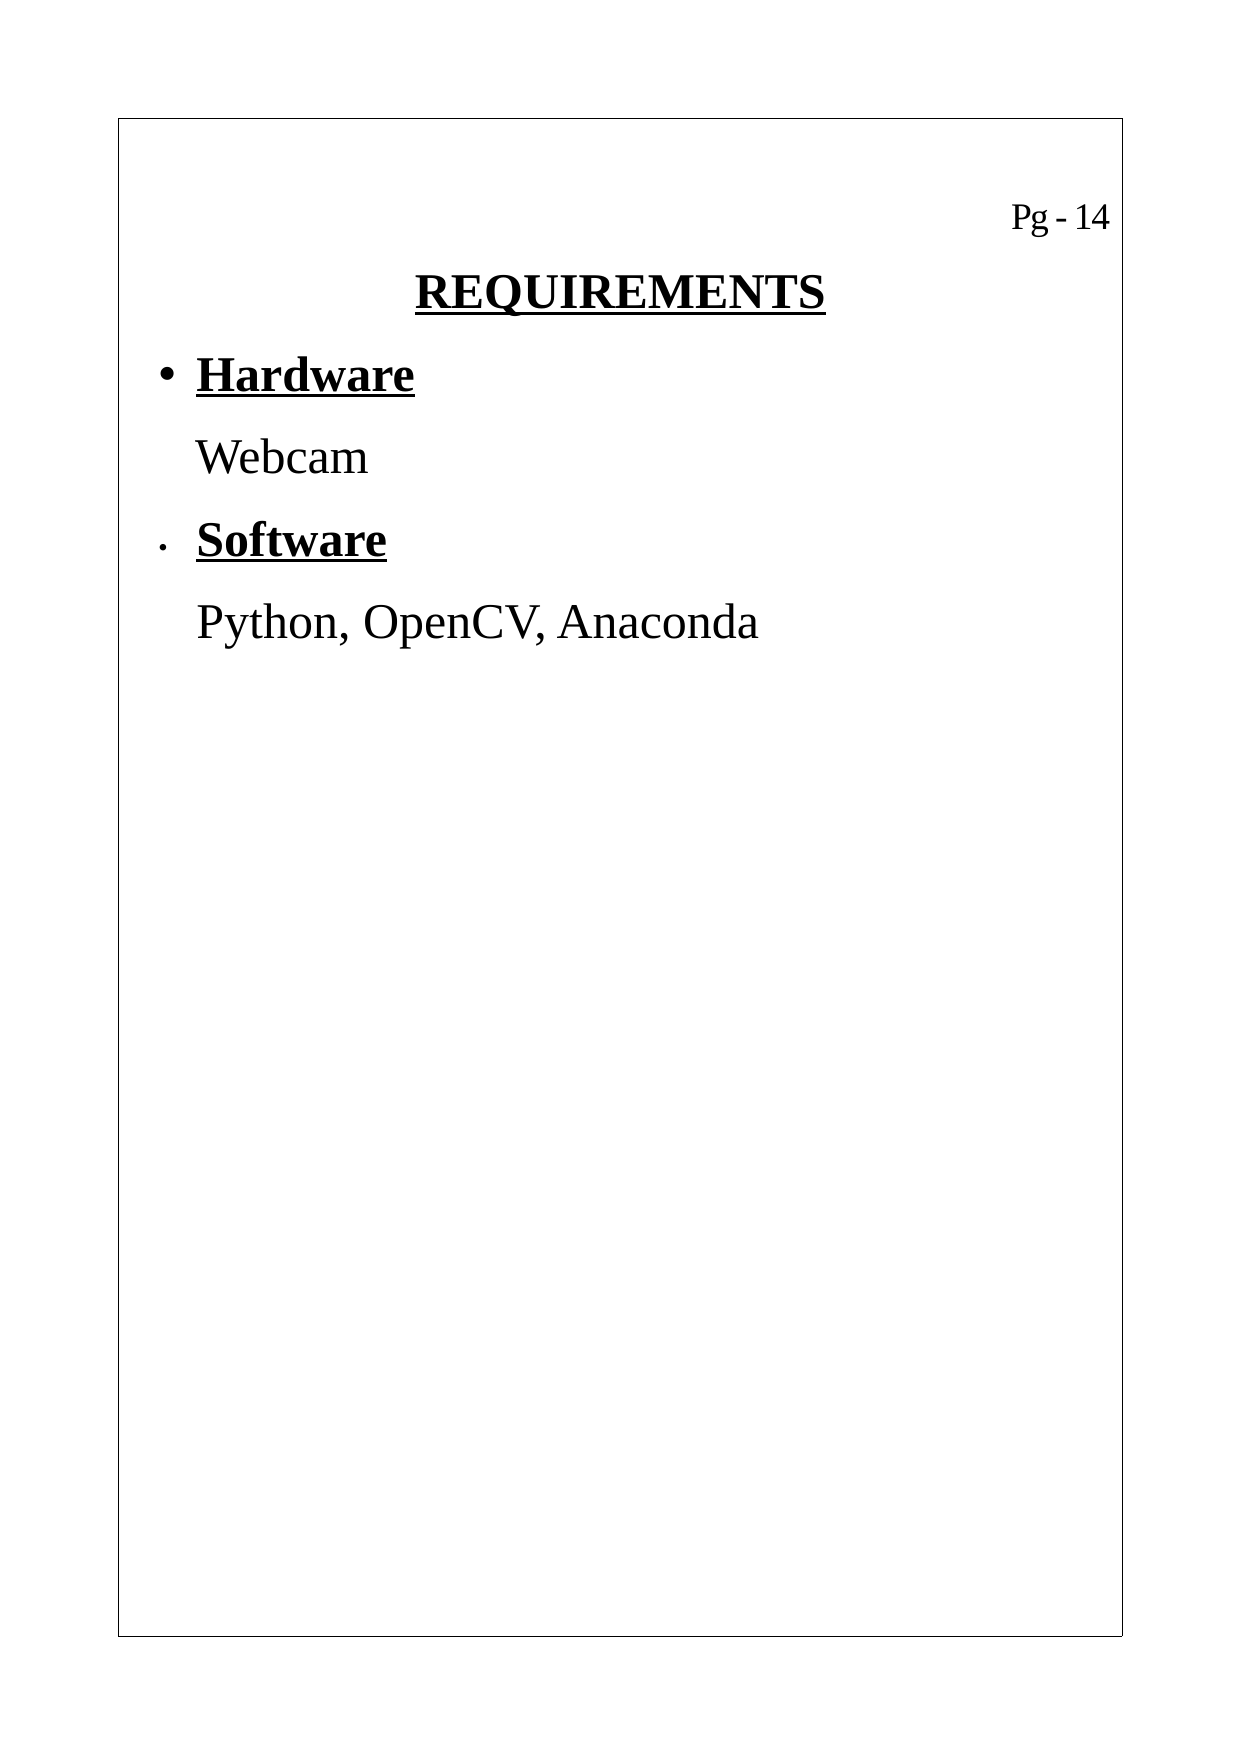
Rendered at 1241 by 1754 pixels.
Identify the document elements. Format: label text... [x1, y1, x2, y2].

list Hardware [159, 345, 1119, 402]
text Webcam [121, 427, 1119, 485]
list Python, OpenCV, Anaconda [159, 592, 1119, 650]
text REQUIREMENTS [121, 262, 1119, 320]
list Software [159, 510, 1119, 567]
text Pg - 14 [121, 194, 1119, 237]
